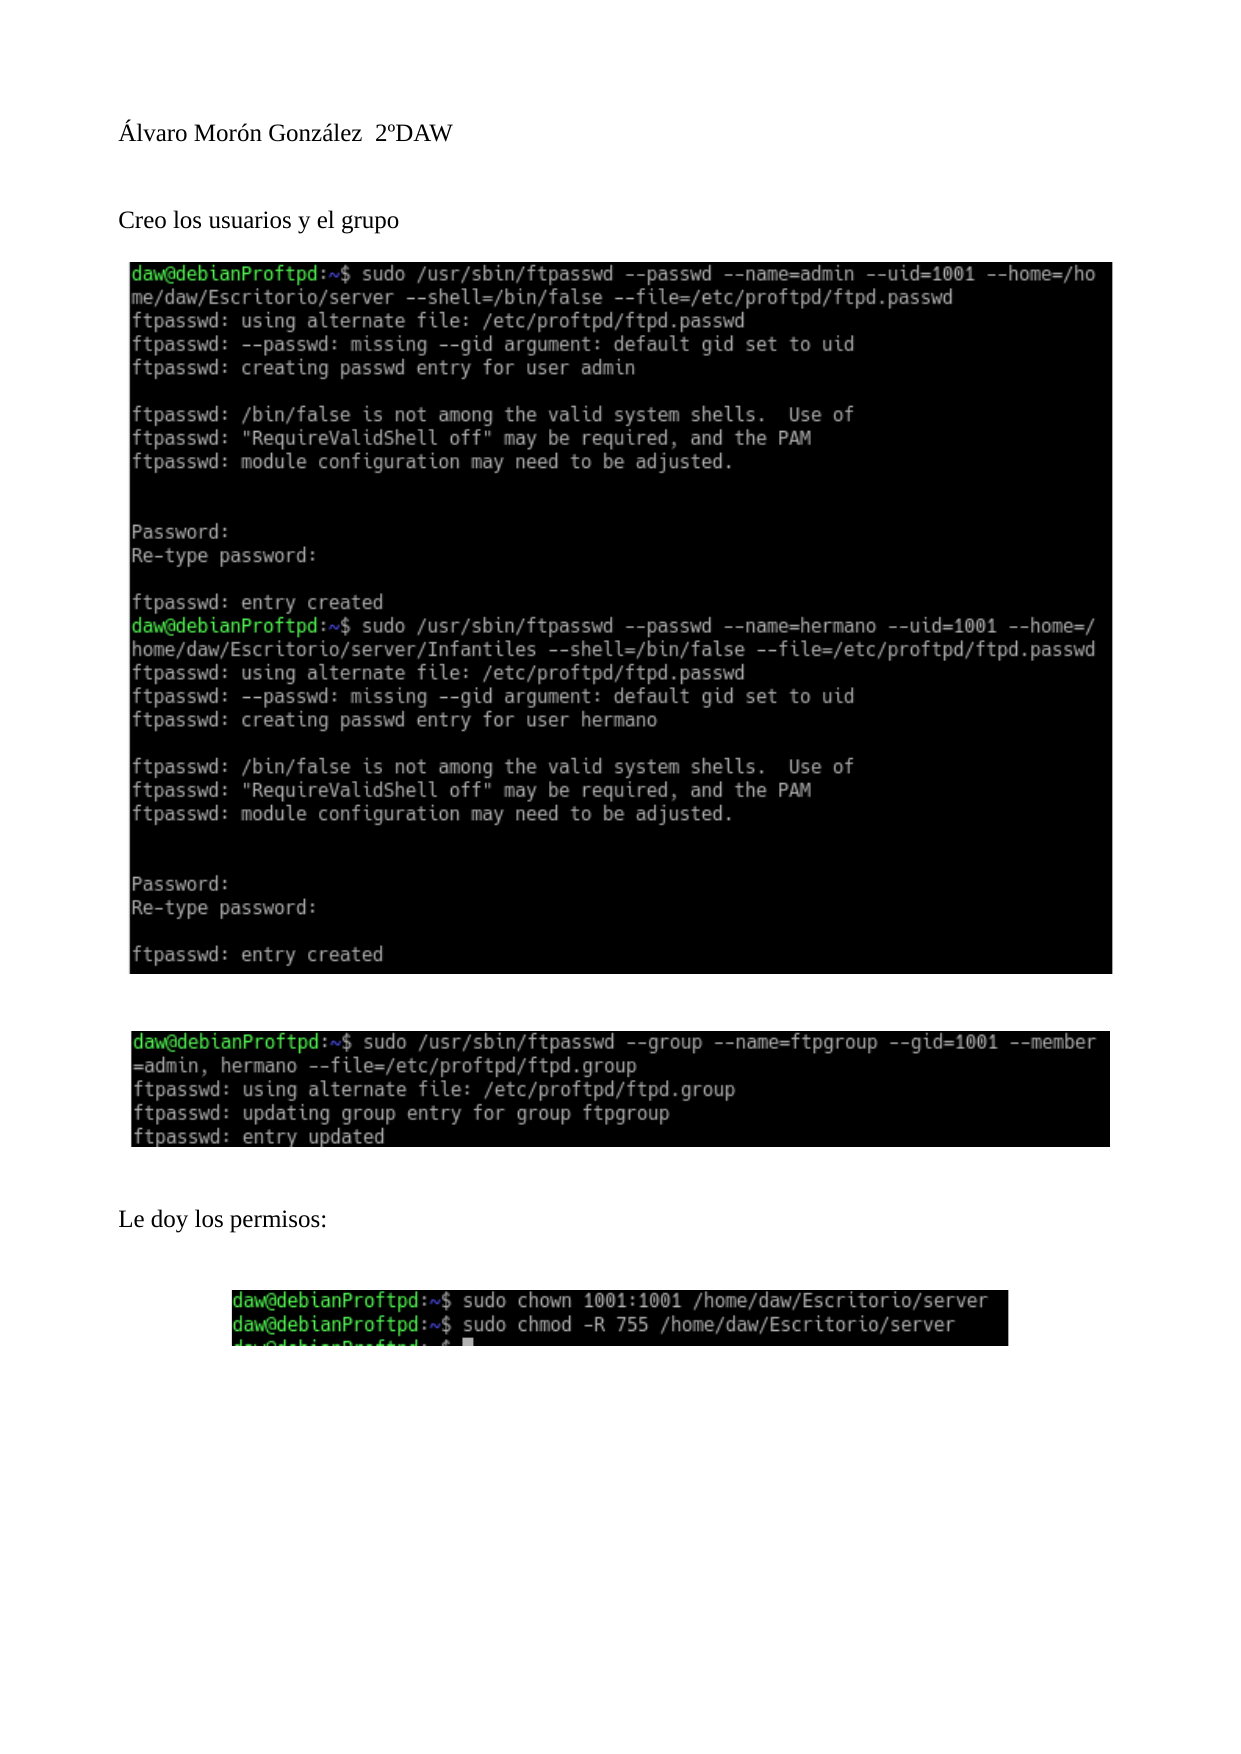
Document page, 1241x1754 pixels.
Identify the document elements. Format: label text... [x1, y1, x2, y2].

picture [231, 1290, 1009, 1346]
picture [127, 262, 1113, 974]
text Creo los usuarios y el grupo [118, 205, 1122, 234]
text Le doy los permisos: [118, 1204, 1122, 1233]
picture [130, 1031, 1110, 1147]
